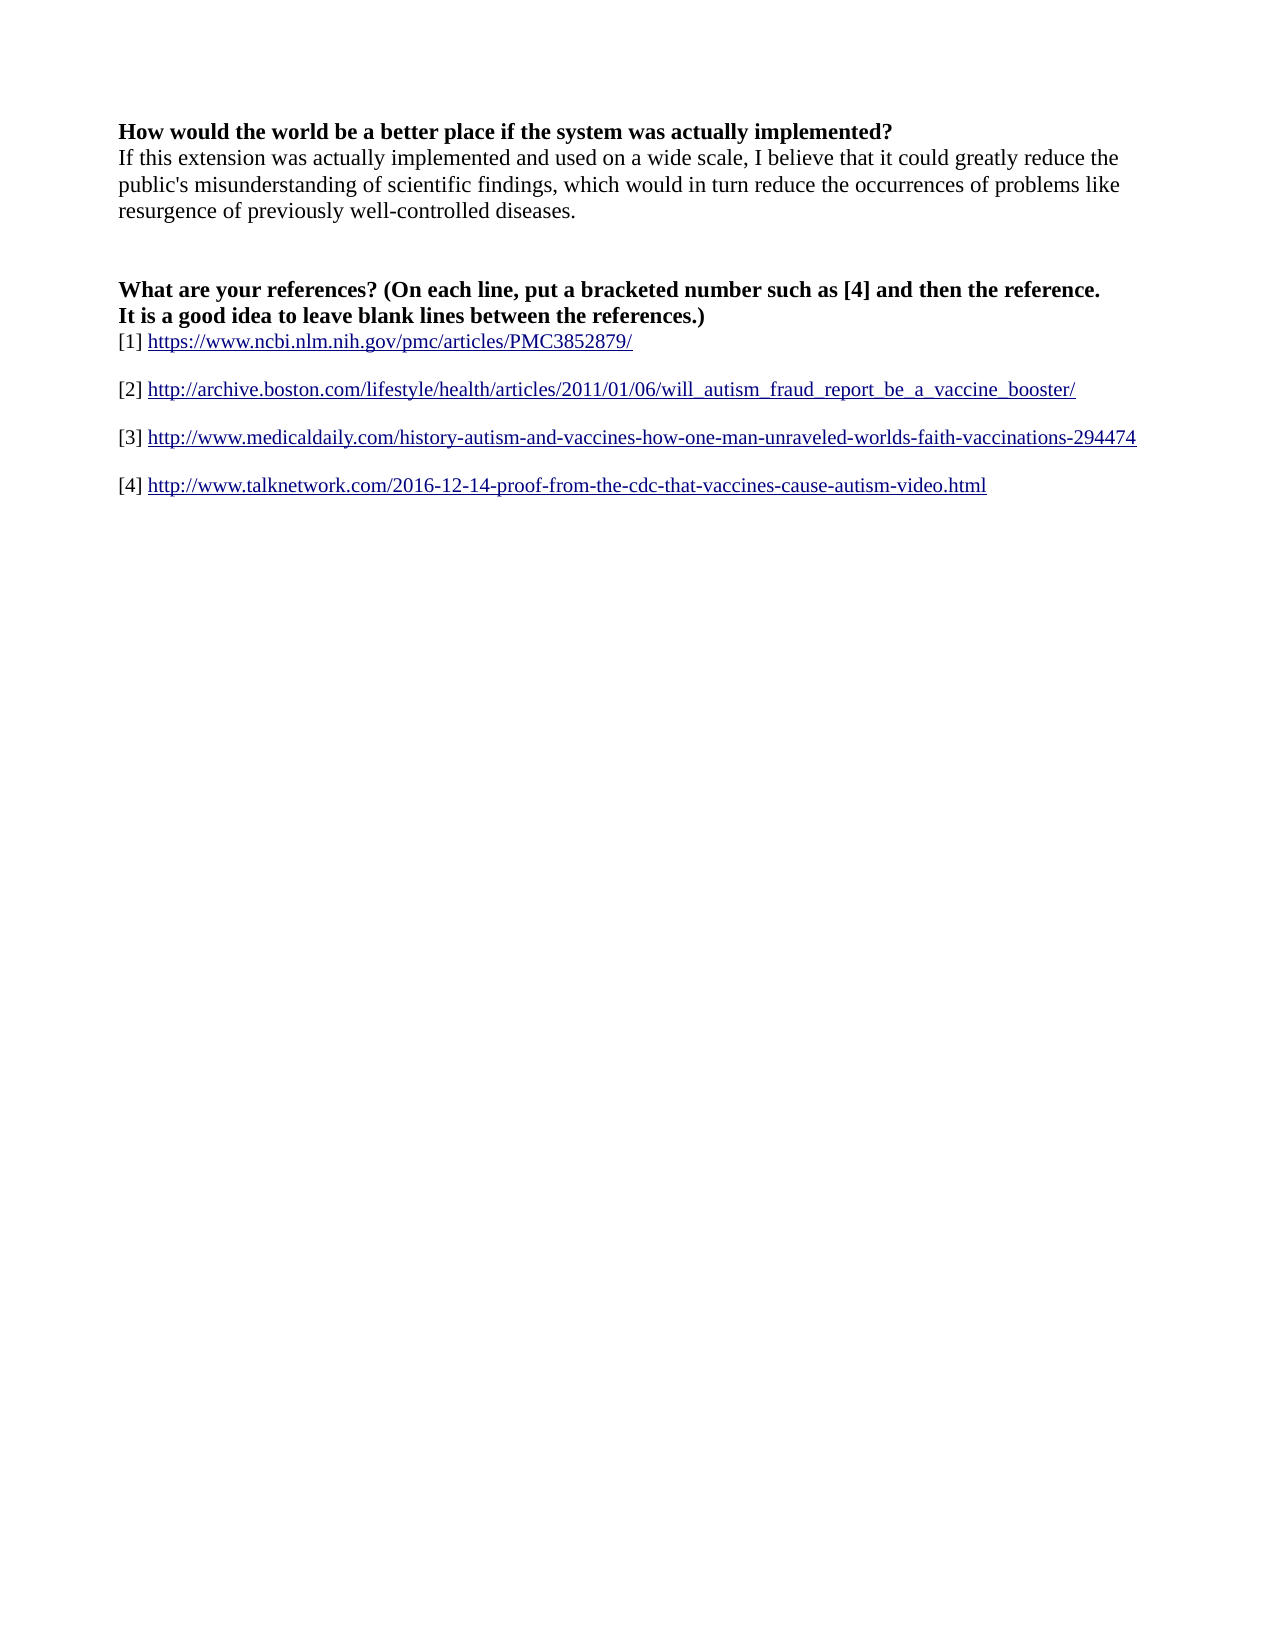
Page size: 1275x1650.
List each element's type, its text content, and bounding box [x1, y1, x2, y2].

text It is a good idea to leave blank lines between the references.) [118, 303, 1157, 329]
text [2] http://archive.boston.com/lifestyle/health/articles/2011/01/06/will_autism_fraud_report_be_a_vaccine_booster/ [118, 377, 1157, 401]
text [3] http://www.medicaldaily.com/history-autism-and-vaccines-how-one-man-unraveled-worlds-faith-vaccinations-294474 [118, 425, 1157, 449]
text If this extension was actually implemented and used on a wide scale, I believe that it could greatly reduce the public's misunderstanding of scientific findings, which would in turn reduce the occurrences of problems like resurgence of previously well-controlled diseases. [118, 144, 1157, 223]
text [1] https://www.ncbi.nlm.nih.gov/pmc/articles/PMC3852879/ [118, 329, 1157, 353]
text What are your references? (On each line, put a bracketed number such as [4] and then the reference. [118, 276, 1157, 303]
text How would the world be a better place if the system was actually implemented? [118, 118, 1157, 144]
text [4] http://www.talknetwork.com/2016-12-14-proof-from-the-cdc-that-vaccines-cause-autism-video.html [118, 473, 1157, 497]
